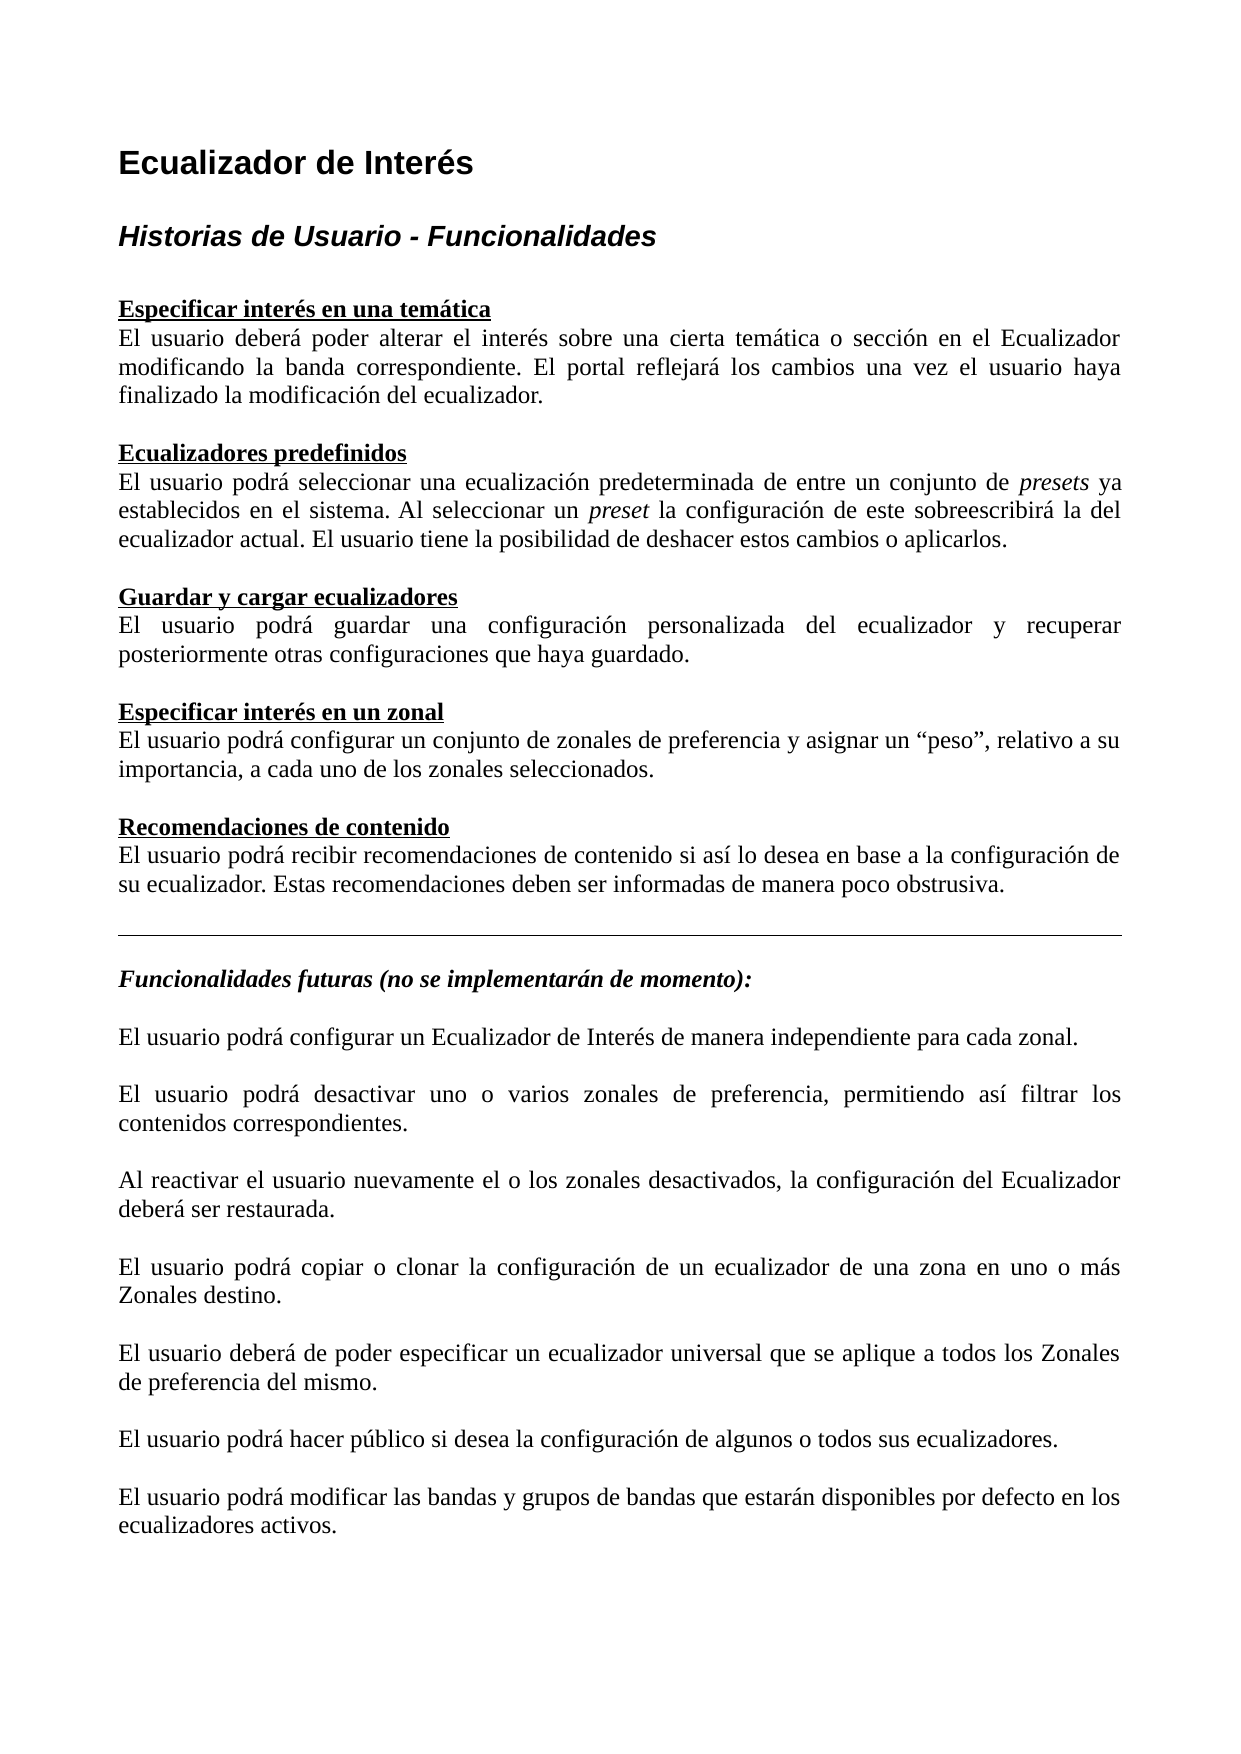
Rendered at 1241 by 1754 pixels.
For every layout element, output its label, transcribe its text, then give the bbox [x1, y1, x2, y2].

text Ecualizadores predefinidos [118, 438, 1122, 467]
text El usuario podrá guardar una configuración personalizada del ecualizador y recuperar posteriormente otras configuraciones que haya guardado. [118, 610, 1122, 668]
text Especificar interés en un zonal [118, 697, 1122, 725]
text El usuario podrá desactivar uno o varios zonales de preferencia, permitiendo así filtrar los contenidos correspondientes. [118, 1079, 1122, 1137]
text El usuario podrá seleccionar una ecualización predeterminada de entre un conjunto de presets ya establecidos en el sistema. Al seleccionar un preset la configuración de este sobreescribirá la del ecualizador actual. El usuario tiene la posibilidad de deshacer estos cambios o aplicarlos. [118, 467, 1122, 553]
text Especificar interés en una temática [118, 294, 1122, 323]
text Al reactivar el usuario nuevamente el o los zonales desactivados, la configuración del Ecualizador deberá ser restaurada. [118, 1165, 1122, 1223]
subtitle Ecualizador de Interés [118, 143, 1122, 182]
text El usuario podrá configurar un conjunto de zonales de preferencia y asignar un “peso”, relativo a su importancia, a cada uno de los zonales seleccionados. [118, 725, 1122, 783]
text Guardar y cargar ecualizadores [118, 582, 1122, 610]
text El usuario podrá modificar las bandas y grupos de bandas que estarán disponibles por defecto en los ecualizadores activos. [118, 1482, 1122, 1539]
text El usuario deberá de poder especificar un ecualizador universal que se aplique a todos los Zonales de preferencia del mismo. [118, 1338, 1122, 1395]
text El usuario podrá copiar o clonar la configuración de un ecualizador de una zona en uno o más Zonales destino. [118, 1252, 1122, 1309]
text El usuario podrá recibir recomendaciones de contenido si así lo desea en base a la configuración de su ecualizador. Estas recomendaciones deben ser informadas de manera poco obstrusiva. [118, 840, 1122, 898]
text Recomendaciones de contenido [118, 812, 1122, 840]
text El usuario podrá hacer público si desea la configuración de algunos o todos sus ecualizadores. [118, 1424, 1122, 1453]
text Funcionalidades futuras (no se implementarán de momento): [118, 964, 1122, 993]
text El usuario deberá poder alterar el interés sobre una cierta temática o sección en el Ecualizador modificando la banda correspondiente. El portal reflejará los cambios una vez el usuario haya finalizado la modificación del ecualizador. [118, 323, 1122, 409]
subtitle Historias de Usuario - Funcionalidades [118, 219, 1122, 253]
text El usuario podrá configurar un Ecualizador de Interés de manera independiente para cada zonal. [118, 1022, 1122, 1050]
